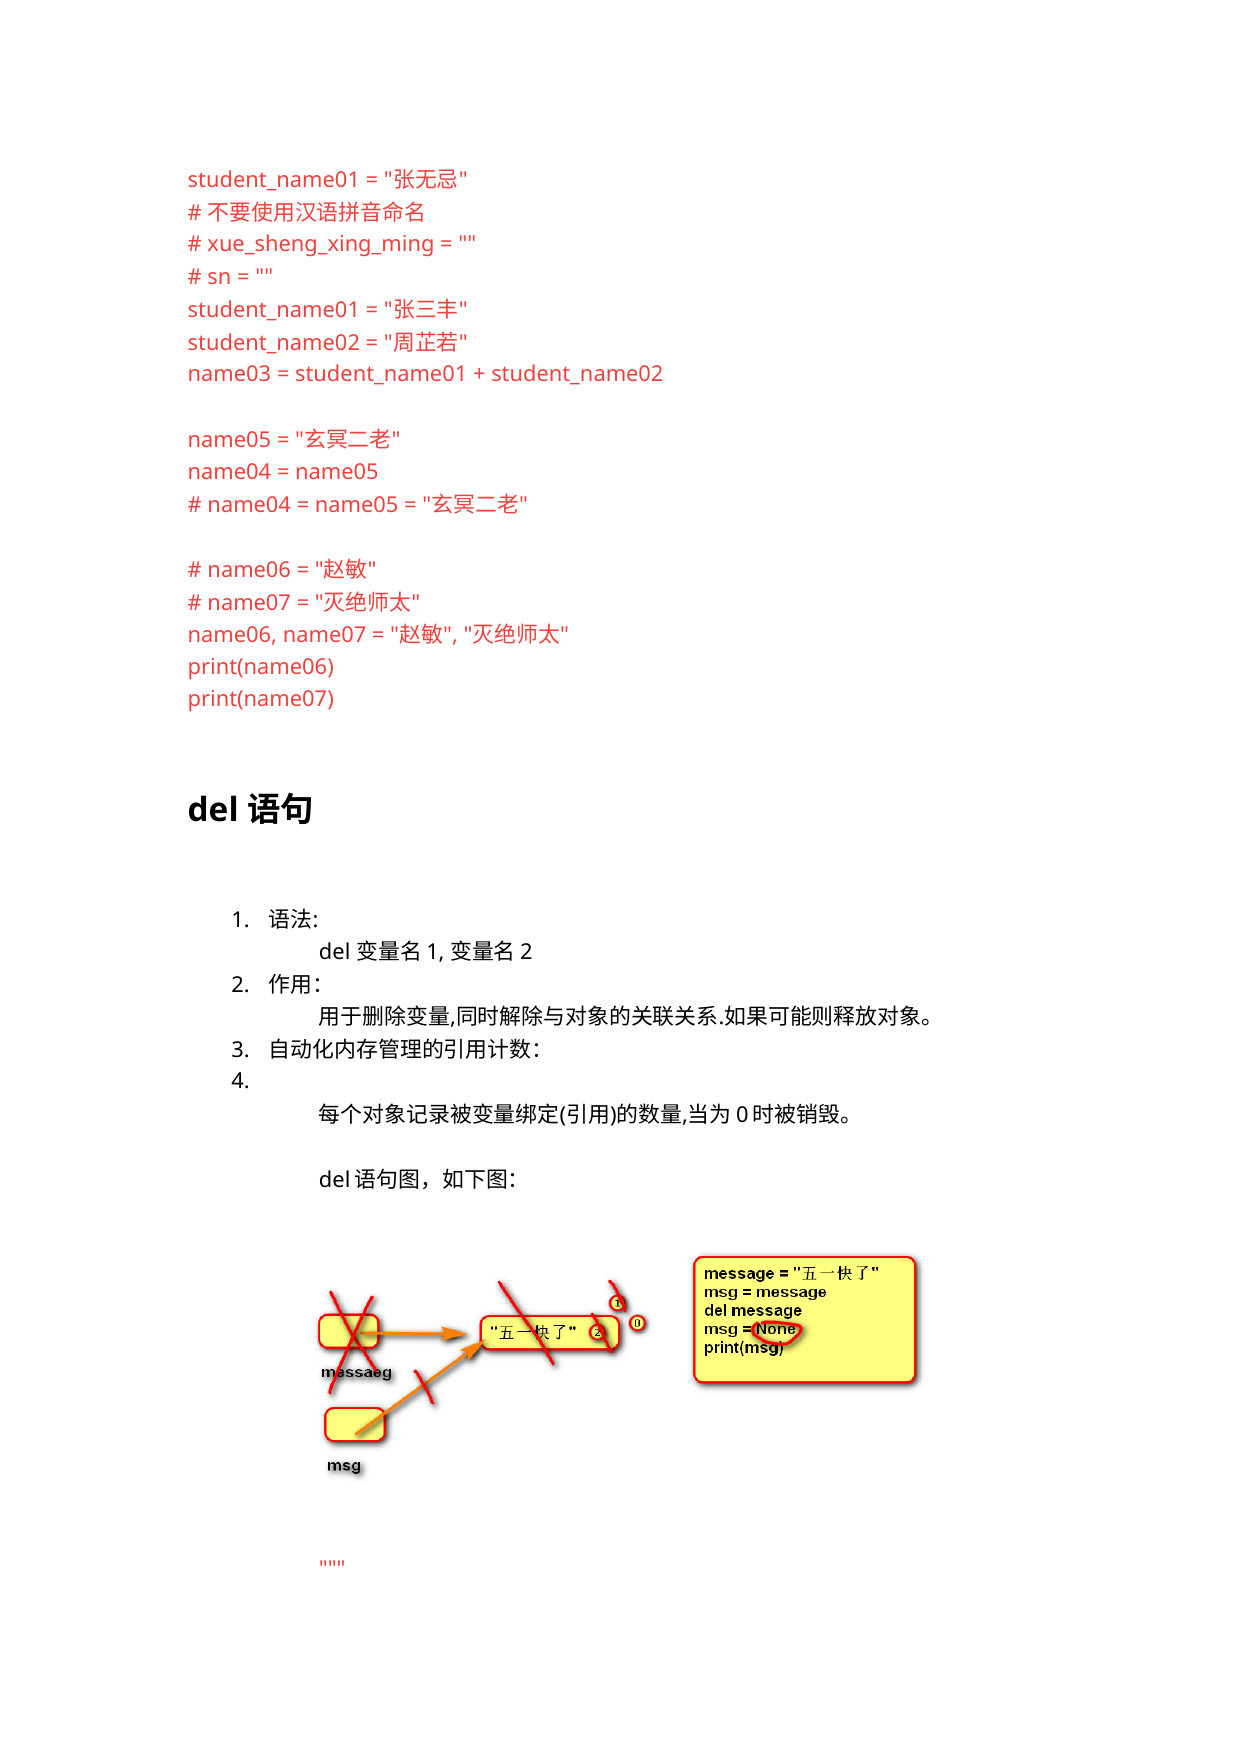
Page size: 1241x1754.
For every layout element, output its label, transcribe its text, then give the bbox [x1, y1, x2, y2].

text # xue_sheng_xing_ming = "" [187, 227, 1053, 259]
text name04 = name05 [187, 454, 1053, 487]
text # name04 = name05 = "玄冥二老" [187, 487, 1053, 519]
text # name07 = "灭绝师太" [187, 584, 1053, 617]
text name03 = student_name01 + student_name02 [187, 357, 1053, 389]
text # sn = "" [187, 259, 1053, 292]
text print(name07) [187, 682, 1053, 714]
text student_name01 = "张三丰" [187, 292, 1053, 324]
list 每个对象记录被变量绑定(引用)的数量,当为0时被销毁。 [312, 1096, 1053, 1129]
picture [290, 1226, 950, 1511]
list 语法: [231, 901, 1053, 934]
text # name06 = "赵敏" [187, 552, 1053, 584]
text student_name02 = "周芷若" [187, 324, 1053, 357]
list del 变量名1, 变量名2 [312, 934, 1053, 966]
list 自动化内存管理的引用计数： [231, 1031, 1053, 1064]
text student_name01 = "张无忌" [187, 162, 1053, 194]
list 用于删除变量,同时解除与对象的关联关系.如果可能则释放对象。 [312, 999, 1053, 1031]
text name06, name07 = "赵敏", "灭绝师太" [187, 617, 1053, 649]
subtitle del 语句 [187, 774, 1053, 839]
list del语句图，如下图： [312, 1161, 1053, 1194]
text print(name06) [187, 649, 1053, 682]
text # 不要使用汉语拼音命名 [187, 194, 1053, 227]
list 作用： [231, 966, 1053, 999]
text name05 = "玄冥二老" [187, 422, 1053, 454]
list """ [312, 1551, 1053, 1584]
